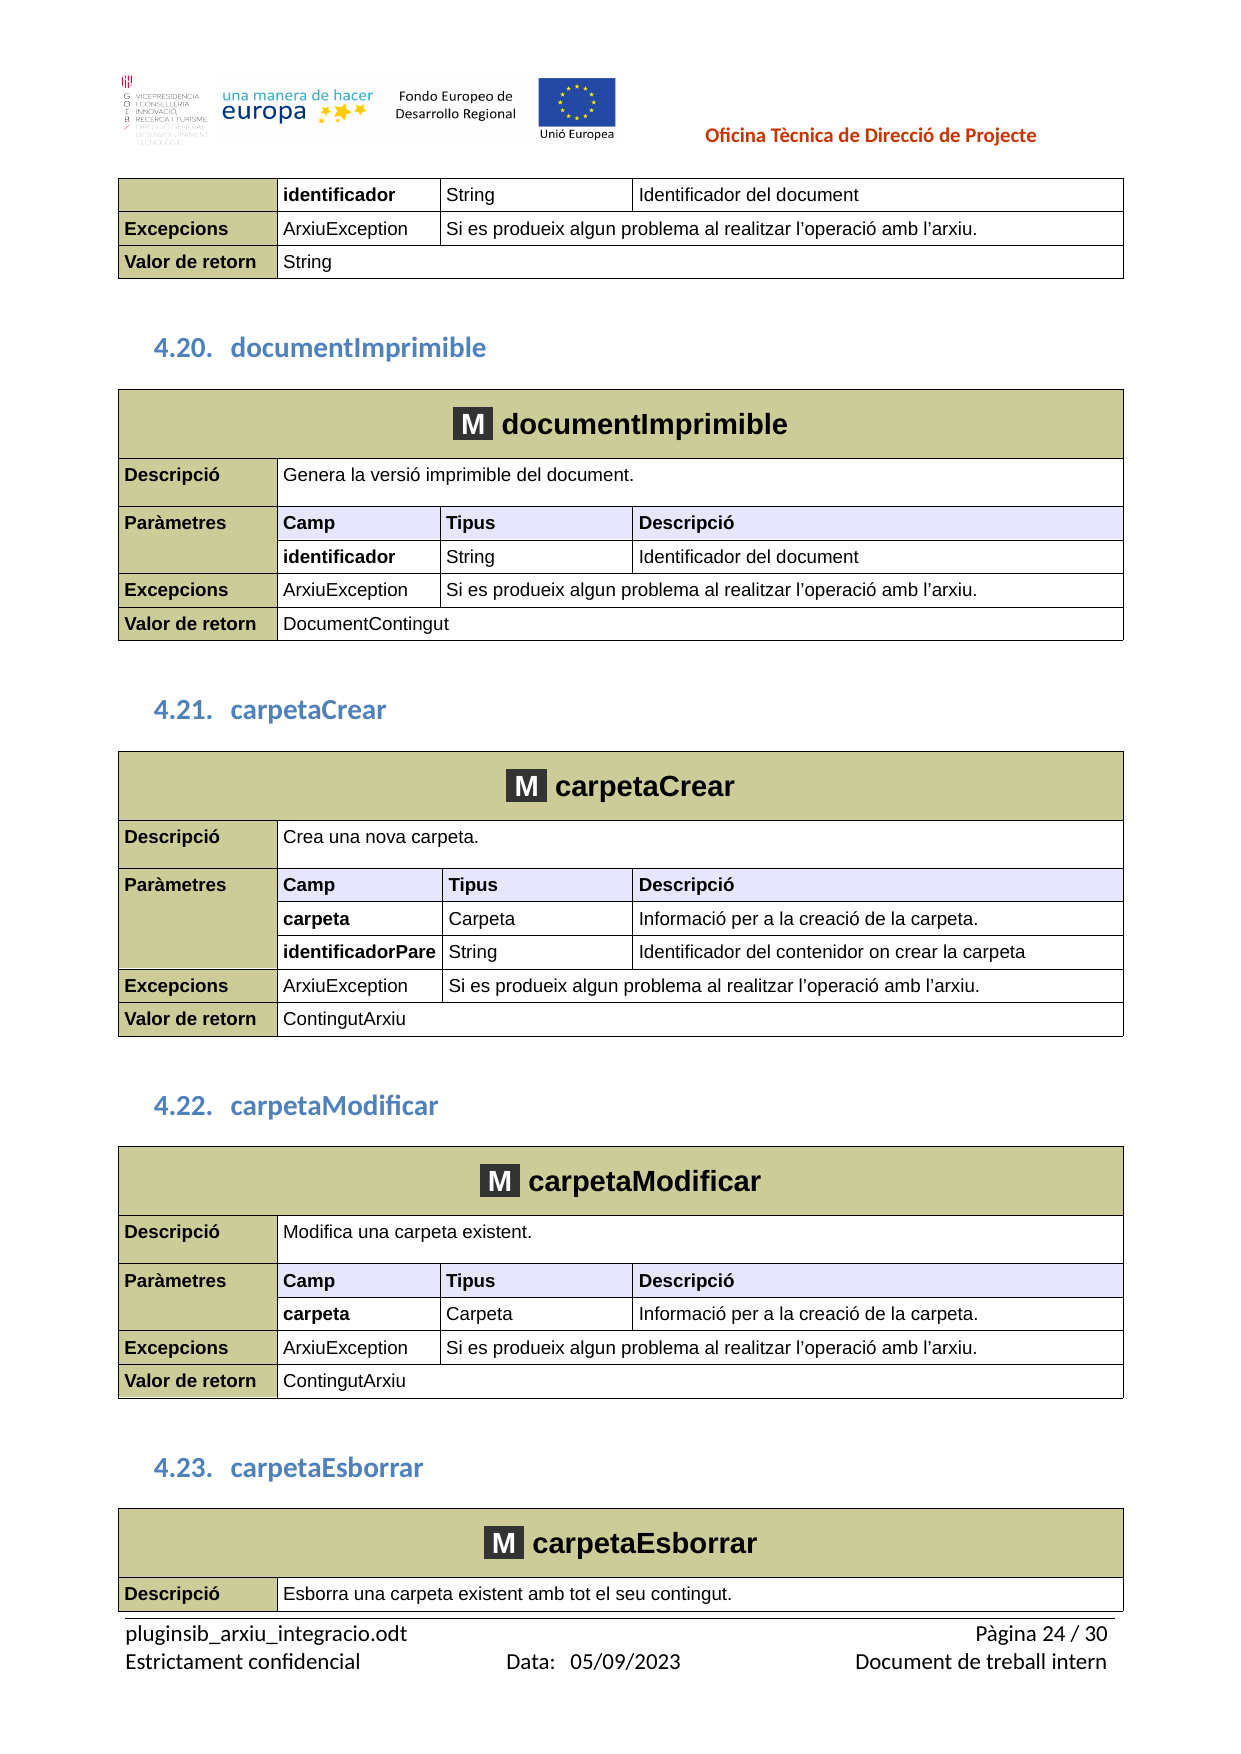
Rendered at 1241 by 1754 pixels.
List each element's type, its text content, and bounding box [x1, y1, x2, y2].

table_cell Carpeta [441, 1298, 632, 1330]
table_cell Tipus [441, 1264, 632, 1297]
table_cell String [443, 936, 632, 968]
table_cell Si es produeix algun problema al realitzar l’operació amb l’arxiu. [441, 212, 1123, 245]
table_cell Excepcions [119, 970, 277, 1002]
table_cell [119, 179, 277, 211]
table_header M carpetaCrear [119, 752, 1123, 820]
table_cell ContingutArxiu [278, 1003, 1123, 1036]
table_cell Identificador del contenidor on crear la carpeta [633, 936, 1123, 968]
table_cell Excepcions [119, 212, 277, 245]
table_cell Carpeta [443, 902, 632, 935]
table_cell Genera la versió imprimible del document. [278, 459, 1123, 506]
table_cell ArxiuException [278, 212, 440, 245]
table_cell carpeta [278, 1298, 440, 1330]
table_cell Descripció [119, 1216, 277, 1263]
table_cell Esborra una carpeta existent amb tot el seu contingut. [278, 1578, 1123, 1611]
table_cell Descripció [119, 1578, 277, 1611]
table_cell String [441, 179, 632, 211]
table_cell Camp [278, 869, 442, 901]
table_cell Paràmetres [119, 869, 277, 968]
table_cell Valor de retorn [119, 608, 277, 640]
table_cell String [278, 246, 1123, 278]
table_cell ArxiuException [278, 970, 442, 1002]
table_cell String [441, 541, 632, 573]
table_cell carpeta [278, 902, 442, 935]
table_cell identificador [278, 541, 440, 573]
table_cell identificador [278, 179, 440, 211]
picture [118, 73, 213, 147]
subtitle carpetaCrear [153, 691, 1122, 727]
table_cell ContingutArxiu [278, 1365, 1123, 1397]
table_cell Paràmetres [119, 507, 277, 573]
table_cell Descripció [119, 821, 277, 868]
table_header M carpetaModificar [119, 1147, 1123, 1215]
picture [219, 73, 621, 147]
table_cell Valor de retorn [119, 1003, 277, 1036]
subtitle carpetaModificar [153, 1087, 1122, 1122]
table_cell Crea una nova carpeta. [278, 821, 1123, 868]
table_cell Si es produeix algun problema al realitzar l’operació amb l’arxiu. [443, 970, 1123, 1002]
table_header M carpetaEsborrar [119, 1509, 1123, 1577]
table_cell Excepcions [119, 1331, 277, 1364]
table_cell ArxiuException [278, 574, 440, 607]
table_cell Descripció [119, 459, 277, 506]
subtitle documentImprimible [153, 329, 1122, 365]
table_cell identificadorPare [278, 936, 442, 968]
table_cell Si es produeix algun problema al realitzar l’operació amb l’arxiu. [441, 1331, 1123, 1364]
table_cell Descripció [633, 1264, 1123, 1297]
table_cell Camp [278, 1264, 440, 1297]
table_cell Camp [278, 507, 440, 539]
table_cell ArxiuException [278, 1331, 440, 1364]
subtitle carpetaEsborrar [153, 1449, 1122, 1484]
table_cell Tipus [443, 869, 632, 901]
table_cell Tipus [441, 507, 632, 539]
table_cell Valor de retorn [119, 246, 277, 278]
table_cell Informació per a la creació de la carpeta. [633, 902, 1123, 935]
table_cell Identificador del document [633, 541, 1123, 573]
table_cell Si es produeix algun problema al realitzar l’operació amb l’arxiu. [441, 574, 1123, 607]
table_cell Descripció [633, 869, 1123, 901]
table_cell Descripció [633, 507, 1123, 539]
table_cell Excepcions [119, 574, 277, 607]
table_cell Modifica una carpeta existent. [278, 1216, 1123, 1263]
table_cell Valor de retorn [119, 1365, 277, 1397]
table_cell Informació per a la creació de la carpeta. [633, 1298, 1123, 1330]
table_cell DocumentContingut [278, 608, 1123, 640]
table_cell Identificador del document [633, 179, 1123, 211]
table_header M documentImprimible [119, 390, 1123, 458]
table_cell Paràmetres [119, 1264, 277, 1330]
